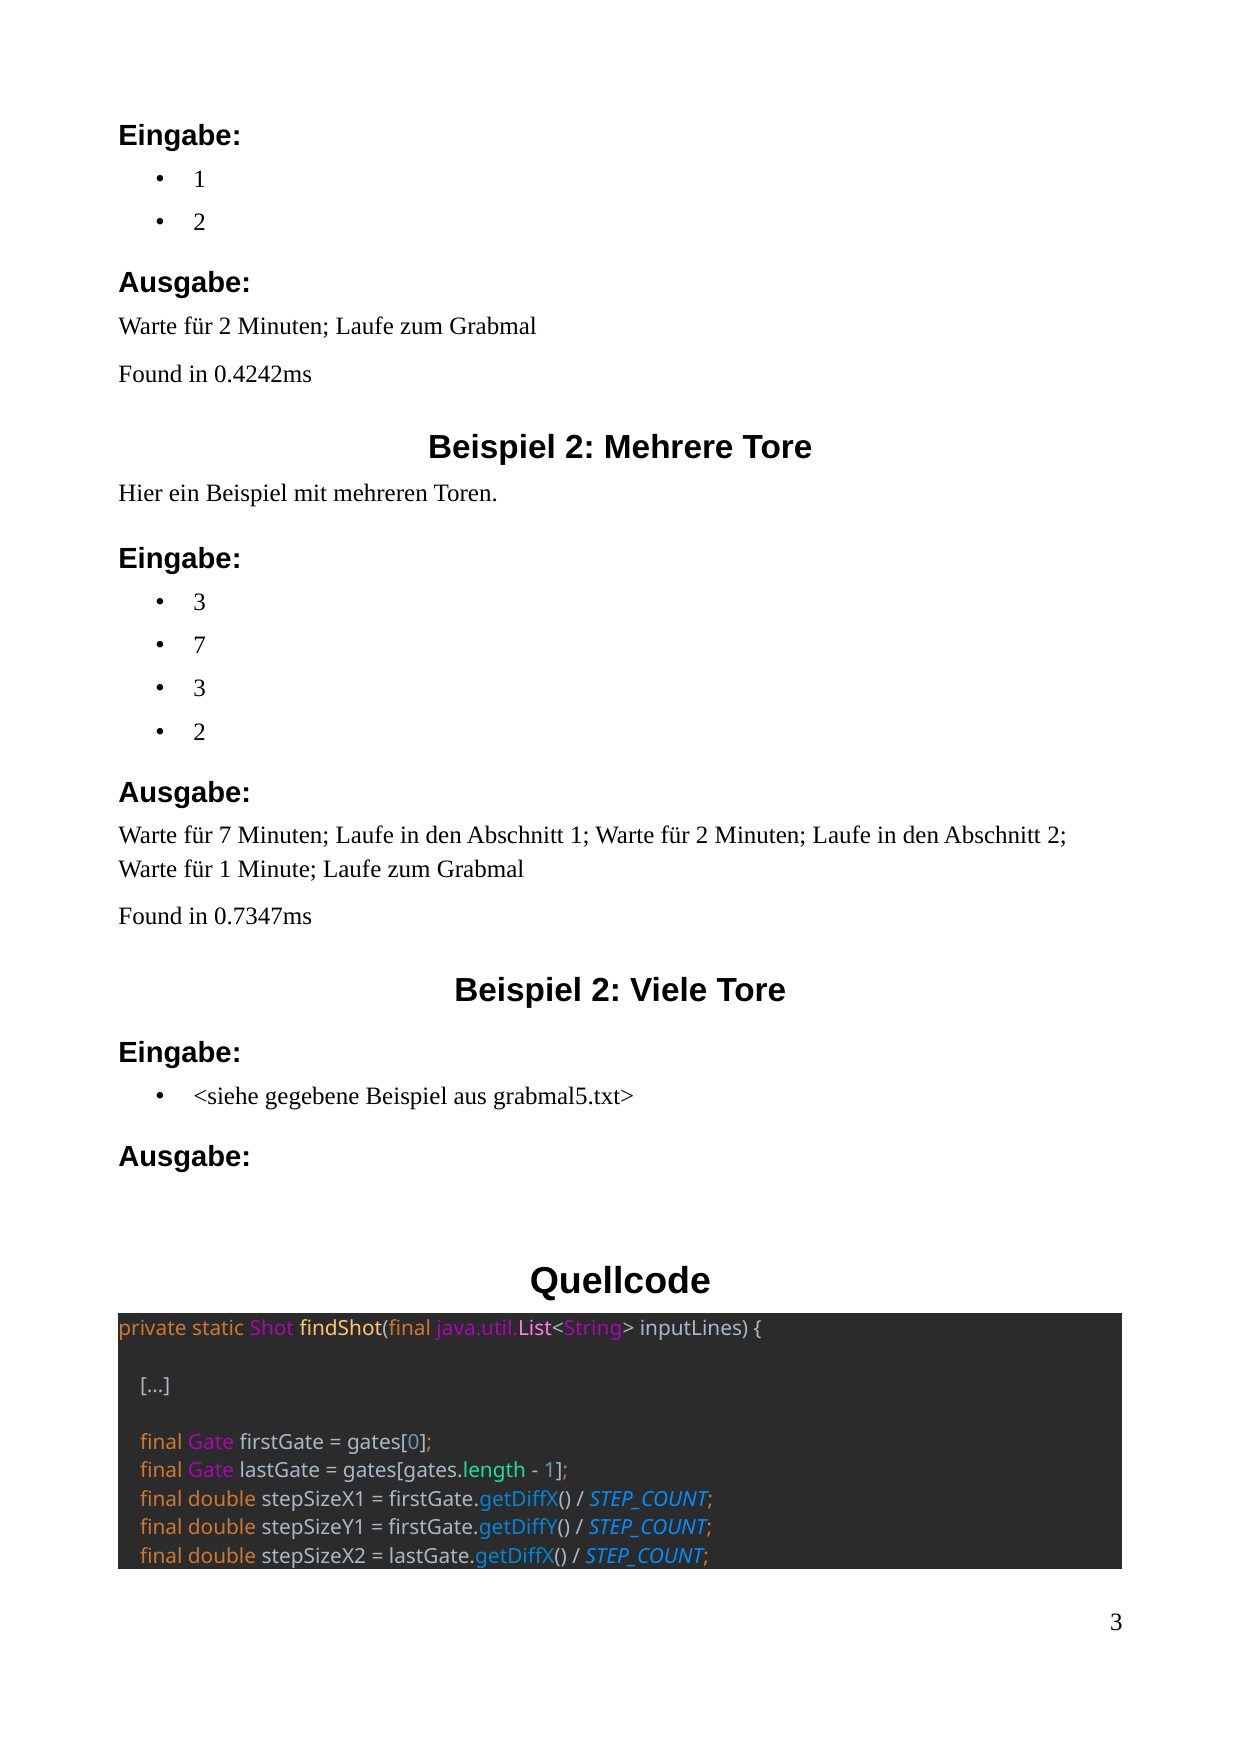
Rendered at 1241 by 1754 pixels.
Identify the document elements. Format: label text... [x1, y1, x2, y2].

list 2 [156, 717, 1122, 745]
list 7 [156, 630, 1122, 659]
list 1 [156, 164, 1122, 193]
subtitle Ausgabe: [118, 1139, 1122, 1173]
subtitle Quellcode [118, 1258, 1122, 1301]
list 3 [156, 587, 1122, 615]
subtitle Beispiel 2: Viele Tore [118, 970, 1122, 1008]
text final Gate firstGate = gates[0]; final Gate lastGate = gates[gates.length - 1]; final double stepSizeX1 = firstGate.getDiffX() / STEP_COUNT; final double stepSizeY1 = firstGate.getDiffY() / STEP_COUNT; final double stepSizeX2 = lastGate.getDiffX() / STEP_COUNT; [118, 1399, 1122, 1569]
subtitle Eingabe: [118, 541, 1122, 574]
text Found in 0.7347ms [118, 901, 1122, 930]
subtitle Eingabe: [118, 118, 1122, 152]
list 2 [156, 207, 1122, 236]
list <siehe gegebene Beispiel aus grabmal5.txt> [156, 1081, 1122, 1110]
text Found in 0.4242ms [118, 359, 1122, 388]
subtitle Eingabe: [118, 1035, 1122, 1069]
text Warte für 2 Minuten; Laufe zum Grabmal [118, 311, 1122, 340]
subtitle Beispiel 2: Mehrere Tore [118, 427, 1122, 466]
subtitle Ausgabe: [118, 774, 1122, 808]
text Warte für 7 Minuten; Laufe in den Abschnitt 1; Warte für 2 Minuten; Laufe in den Abschnitt 2; Warte für 1 Minute; Laufe zum Grabmal [118, 821, 1122, 882]
list 3 [156, 673, 1122, 702]
text Hier ein Beispiel mit mehreren Toren. [118, 478, 1122, 507]
text private static Shot findShot(final java.util.List<String> inputLines) { [118, 1313, 1122, 1342]
text […] [118, 1342, 1122, 1399]
subtitle Ausgabe: [118, 265, 1122, 299]
